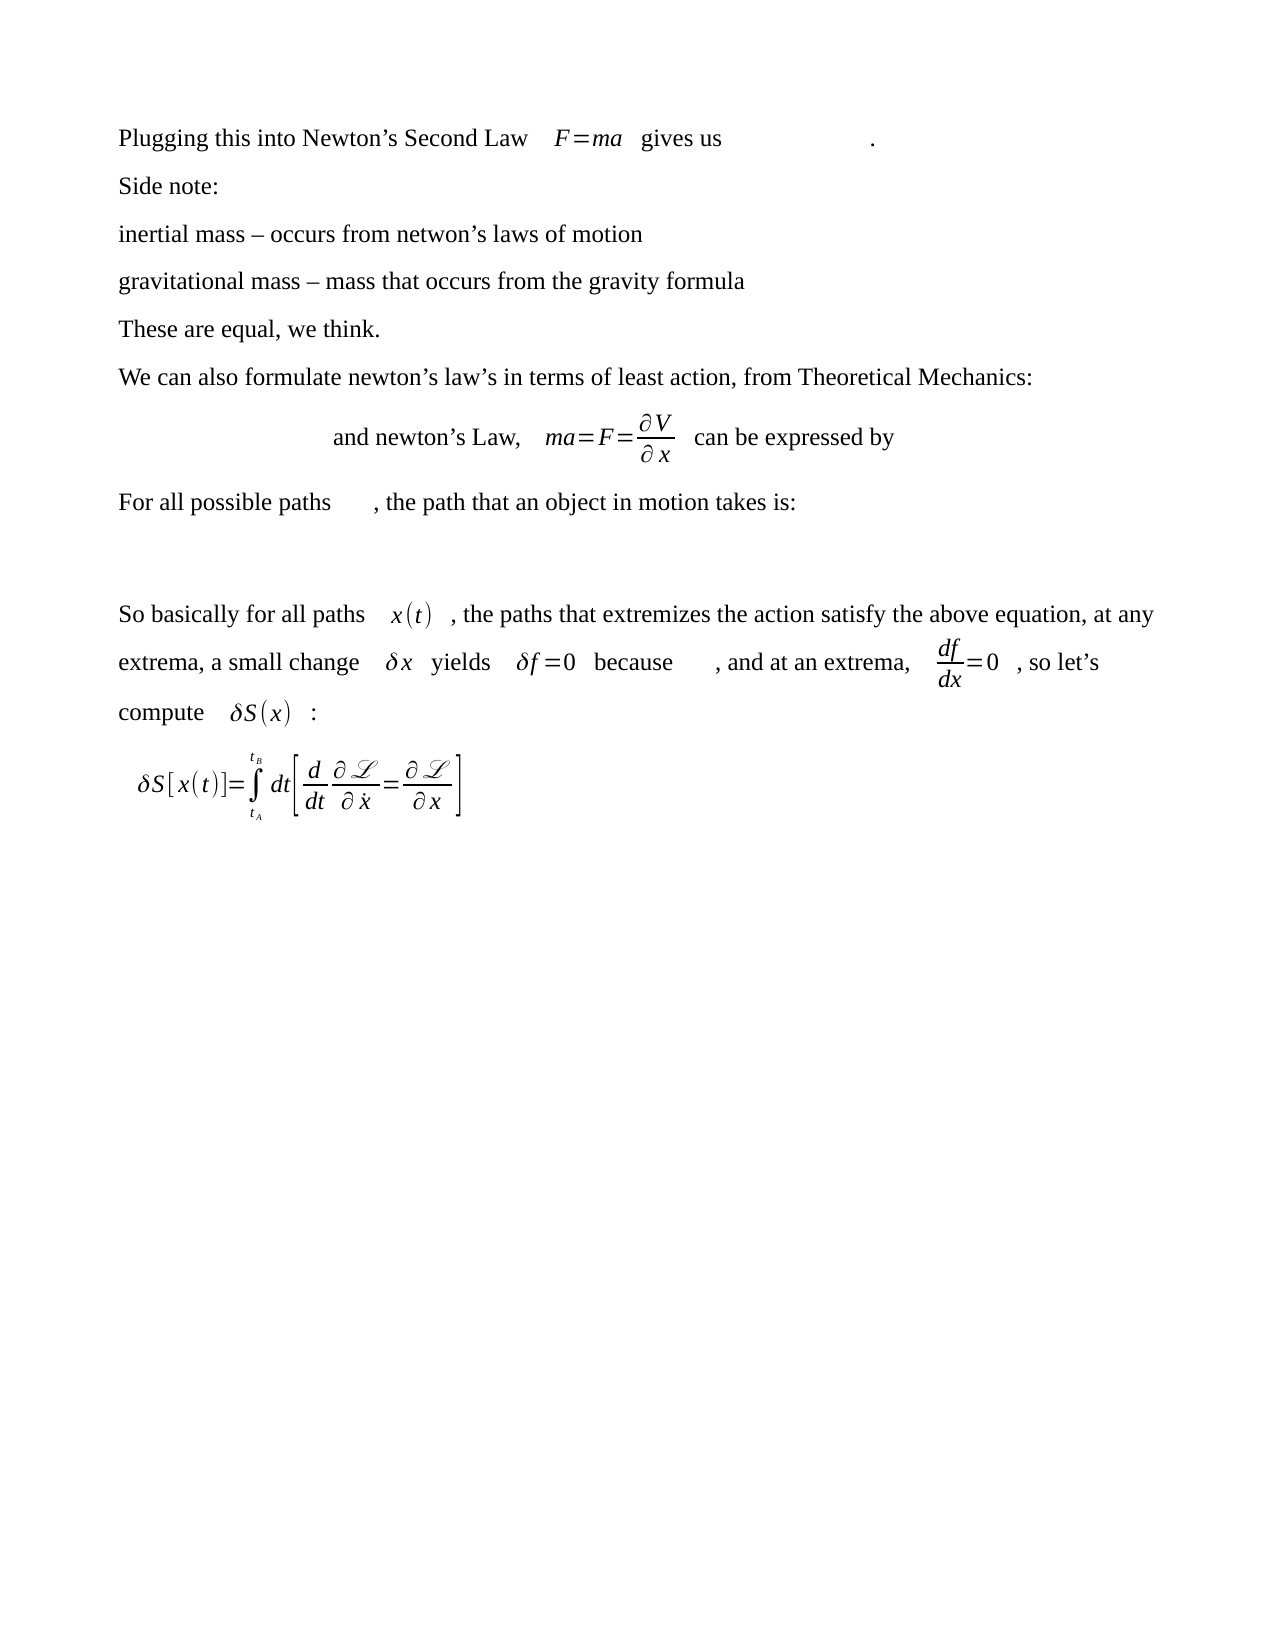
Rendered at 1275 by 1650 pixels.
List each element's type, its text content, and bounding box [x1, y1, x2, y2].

text These are equal, we think. [118, 314, 1157, 343]
text For all possible paths , the path that an object in motion takes is: [118, 487, 1157, 516]
text inertial mass – occurs from netwon’s laws of motion [118, 219, 1157, 247]
text So basically for all paths , the paths that extremizes the action satisfy the above equation, at any extrema, a small change yields because , and at an extrema, , so let’s compute : [118, 599, 1157, 728]
text Plugging this into Newton’s Second Law gives us . [118, 118, 1157, 152]
text Side note: [118, 171, 1157, 200]
text We can also formulate newton’s law’s in terms of least action, from Theoretical Mechanics: [118, 362, 1157, 390]
text gravitational mass – mass that occurs from the gravity formula [118, 266, 1157, 295]
text and newton’s Law, can be expressed by [118, 409, 1157, 468]
